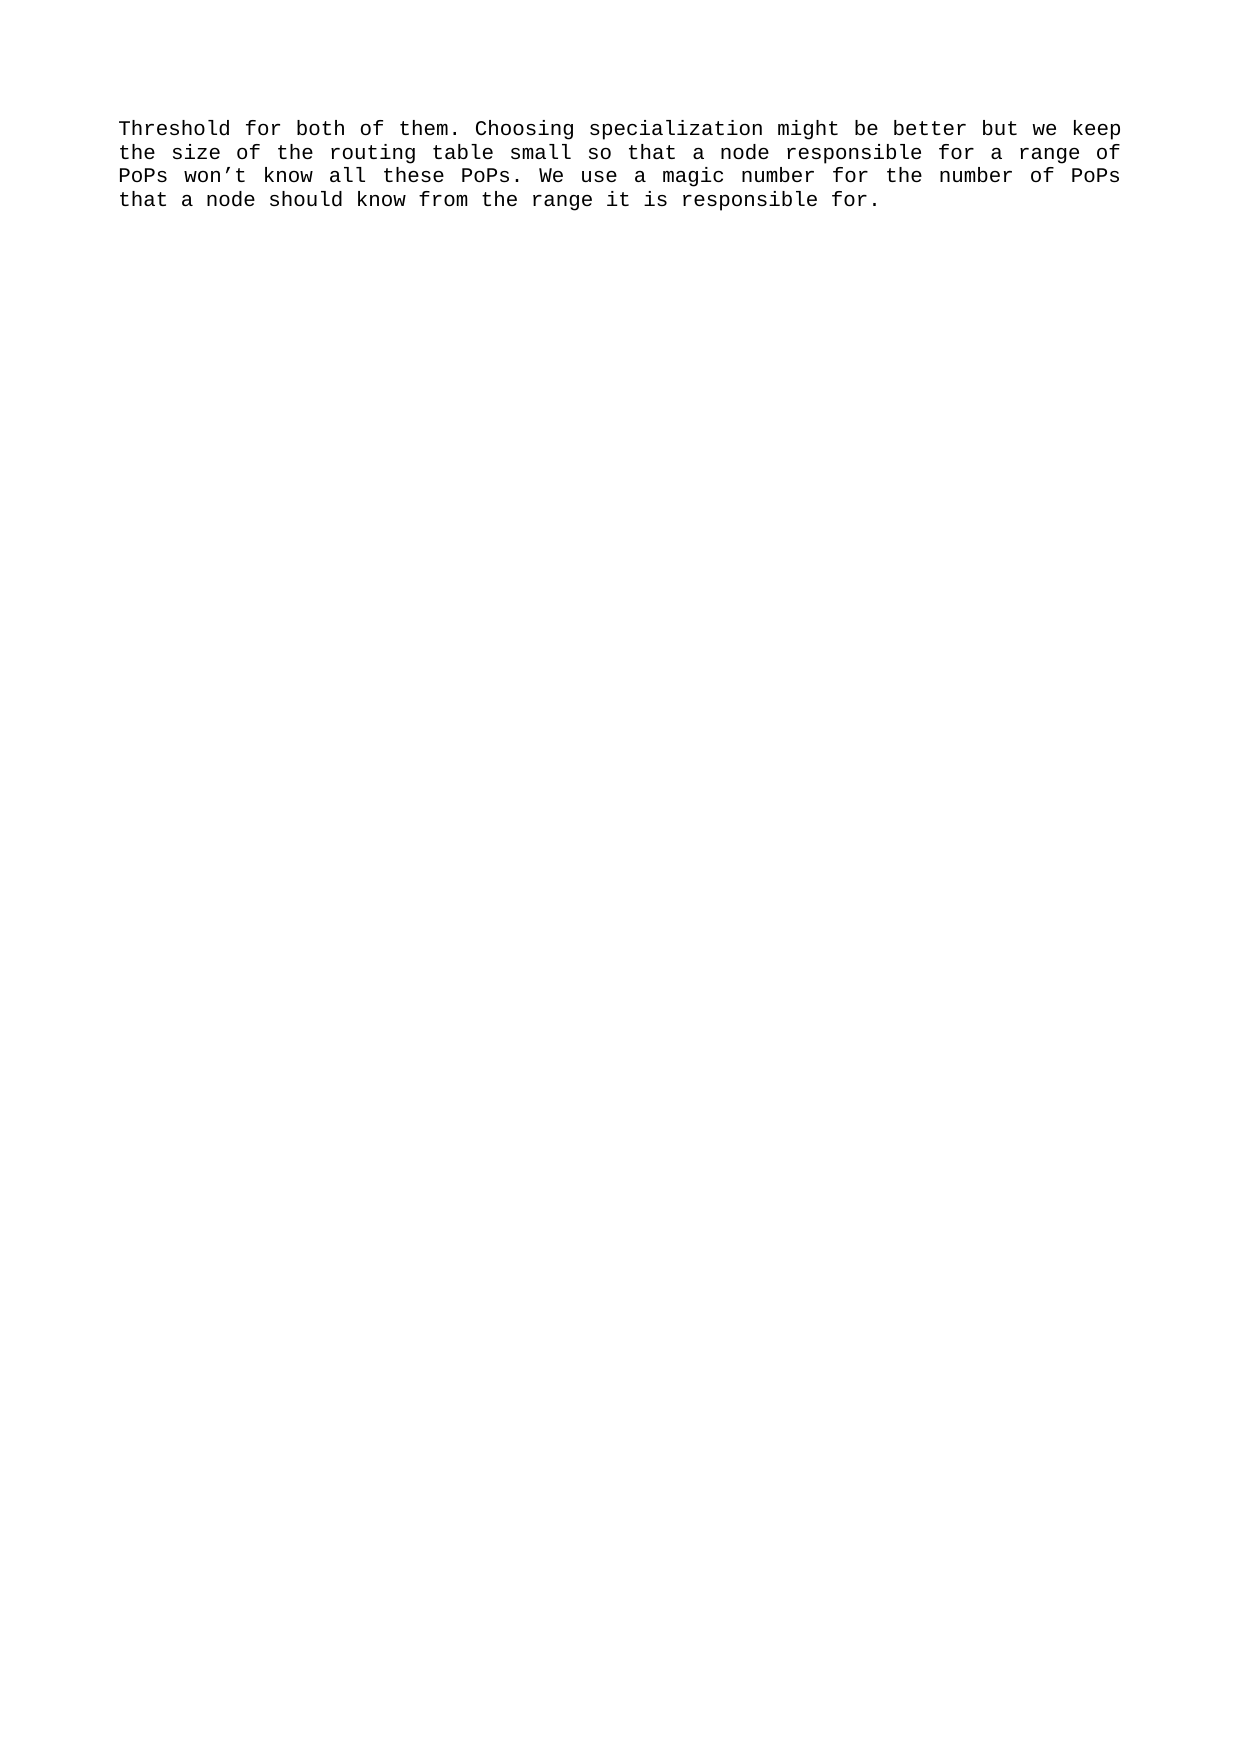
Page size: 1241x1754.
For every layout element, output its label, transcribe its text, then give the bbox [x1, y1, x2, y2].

text Threshold for both of them. Choosing specialization might be better but we keep the size of the routing table small so that a node responsible for a range of PoPs won’t know all these PoPs. We use a magic number for the number of PoPs that a node should know from the range it is responsible for. [118, 118, 1122, 213]
